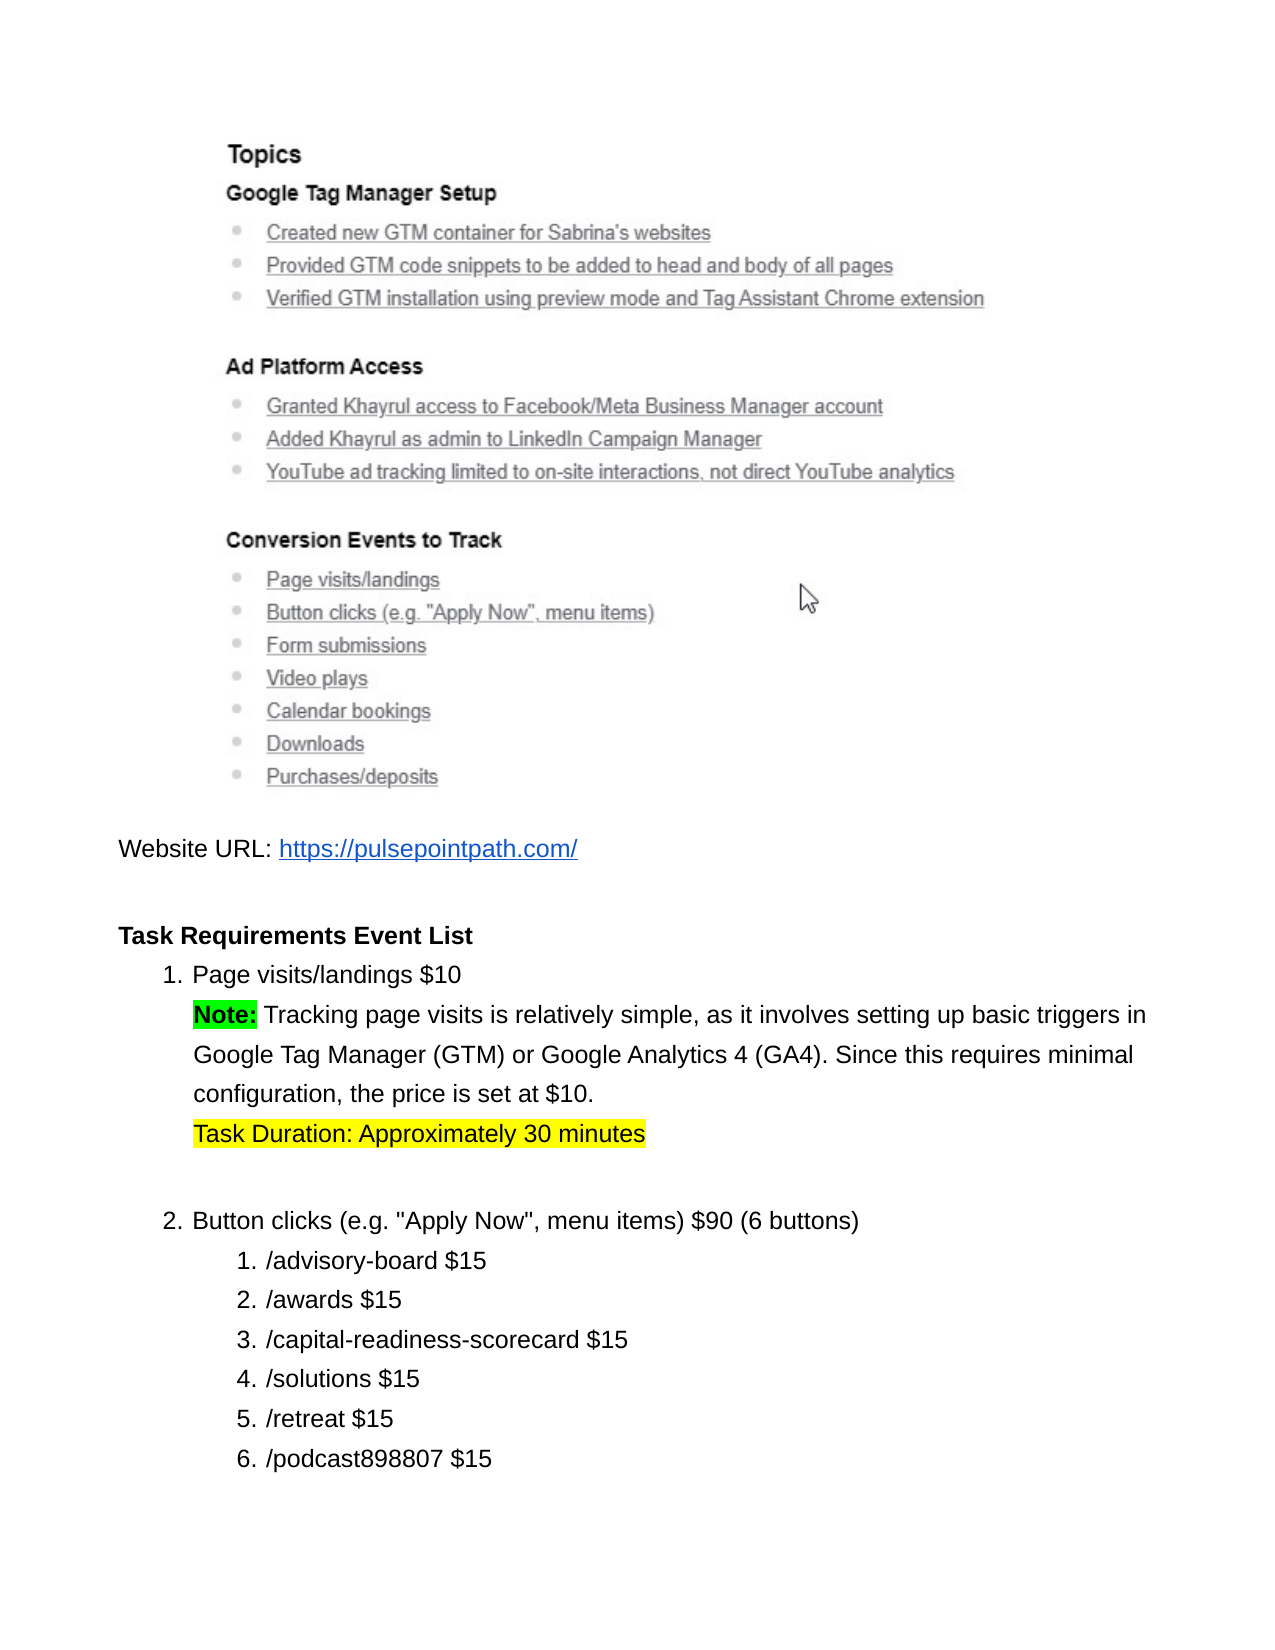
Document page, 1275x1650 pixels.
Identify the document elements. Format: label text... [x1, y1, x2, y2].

list /advisory-board $15 [236, 1246, 1157, 1274]
text Task Duration: Approximately 30 minutes [193, 1119, 1157, 1148]
list /retreat $15 [236, 1404, 1157, 1433]
text Note: Tracking page visits is relatively simple, as it involves setting up basic triggers in Google Tag Manager (GTM) or Google Analytics 4 (GA4). Since this requires minimal configuration, the price is set at $10. [193, 1000, 1157, 1108]
list /awards $15 [236, 1285, 1157, 1314]
picture [140, 118, 1135, 823]
list Page visits/landings $10 [162, 960, 1157, 989]
text Website URL: https://pulsepointpath.com/ [118, 118, 1157, 862]
list Button clicks (e.g. "Apply Now", menu items) $90 (6 buttons) [162, 1206, 1157, 1235]
list /podcast898807 $15 [236, 1443, 1157, 1472]
list /capital-readiness-scorecard $15 [236, 1325, 1157, 1353]
list /solutions $15 [236, 1364, 1157, 1393]
text Task Requirements Event List [118, 921, 1157, 949]
